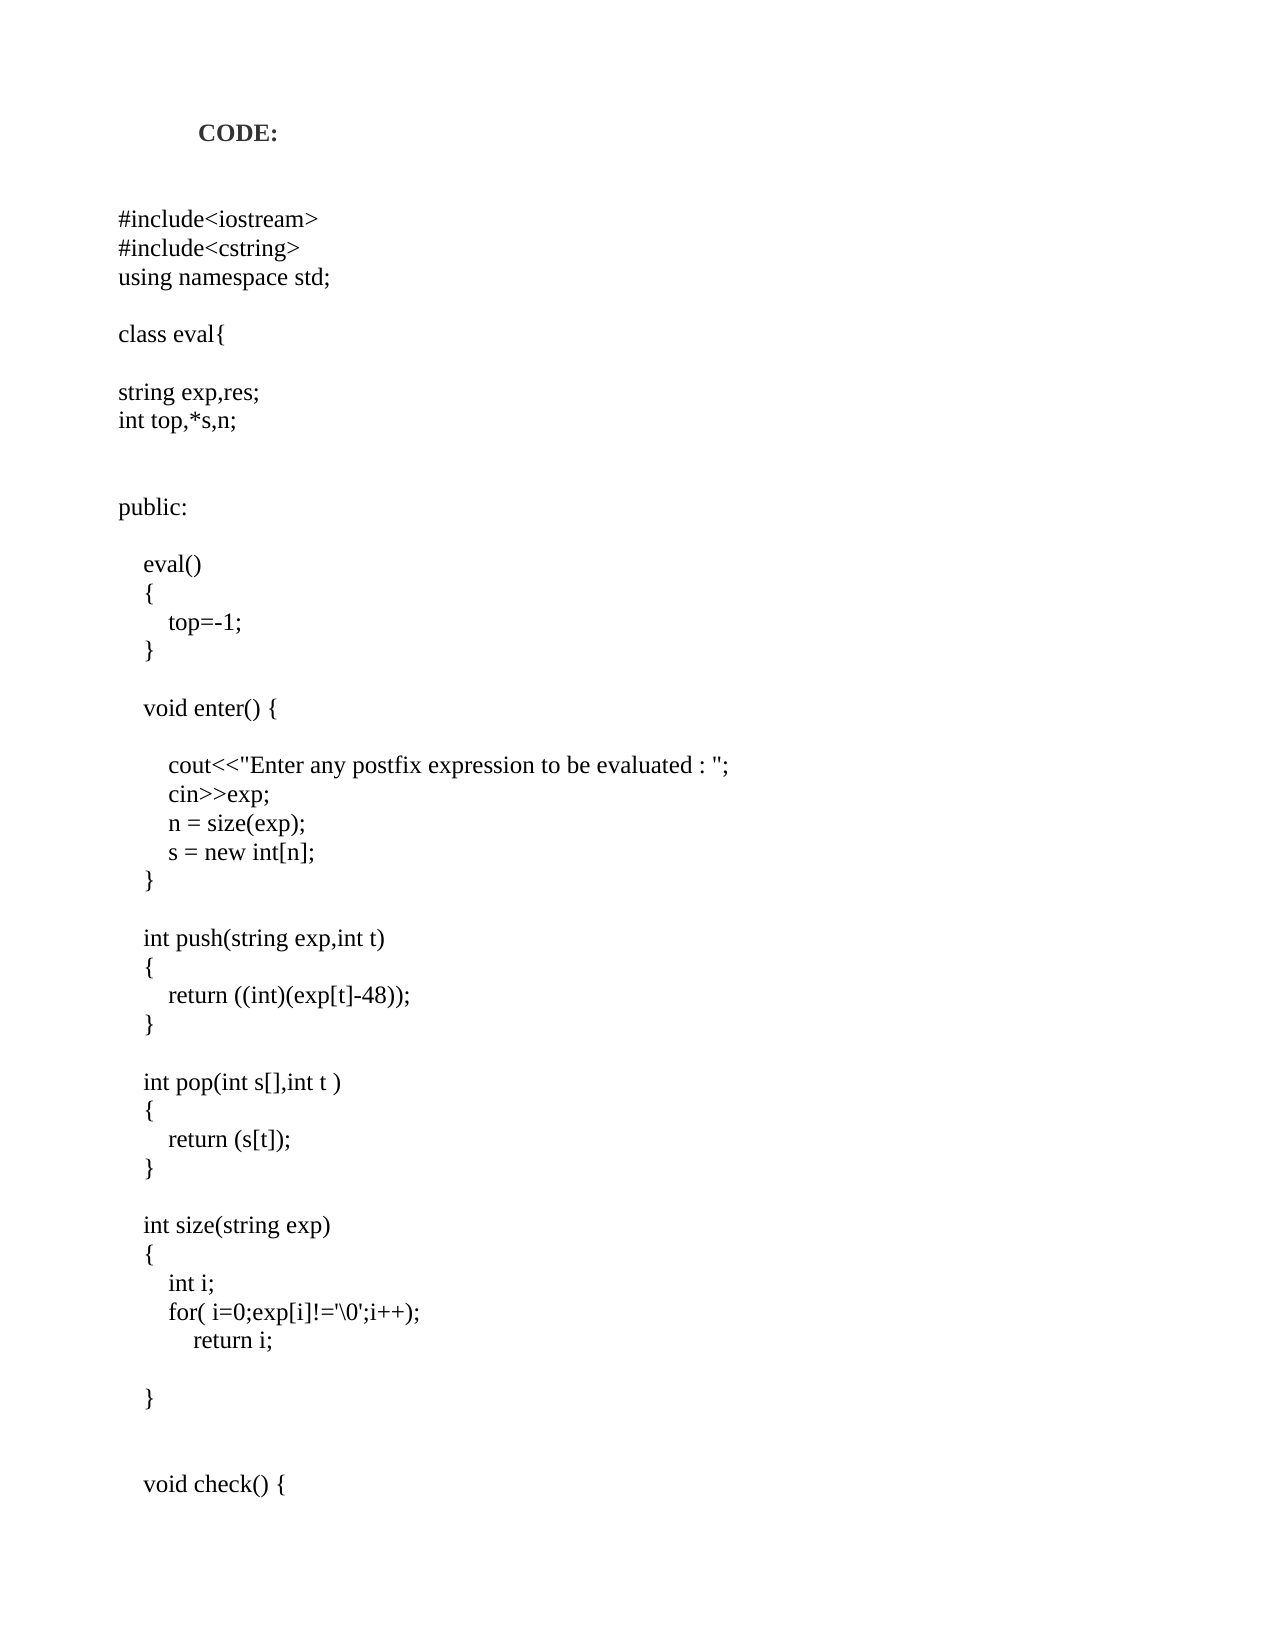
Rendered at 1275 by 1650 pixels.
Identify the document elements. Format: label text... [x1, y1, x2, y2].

text int top,*s,n; [118, 406, 1157, 434]
text #include<iostream> [118, 204, 1157, 233]
text int i; [118, 1268, 1157, 1297]
text } [118, 1383, 1157, 1412]
text int push(string exp,int t) [118, 923, 1157, 952]
text void enter() { [118, 693, 1157, 722]
text return i; [118, 1326, 1157, 1354]
text { [118, 1096, 1157, 1124]
text } [118, 636, 1157, 664]
text { [118, 1239, 1157, 1268]
text return ((int)(exp[t]-48)); [118, 981, 1157, 1009]
text int pop(int s[],int t ) [118, 1067, 1157, 1096]
text for( i=0;exp[i]!='\0';i++); [118, 1297, 1157, 1326]
text n = size(exp); [118, 808, 1157, 837]
text public: [118, 492, 1157, 521]
text eval() [118, 549, 1157, 578]
text } [118, 1009, 1157, 1038]
text } [118, 866, 1157, 894]
text cout<<"Enter any postfix expression to be evaluated : "; [118, 751, 1157, 779]
text void check() { [118, 1469, 1157, 1498]
text s = new int[n]; [118, 837, 1157, 866]
text int size(string exp) [118, 1211, 1157, 1239]
text { [118, 578, 1157, 607]
text cin>>exp; [118, 779, 1157, 808]
text class eval{ [118, 319, 1157, 348]
text top=-1; [118, 607, 1157, 636]
text string exp,res; [118, 377, 1157, 406]
text #include<cstring> [118, 233, 1157, 262]
text return (s[t]); [118, 1124, 1157, 1153]
list CODE: [140, 118, 1157, 147]
text } [118, 1153, 1157, 1182]
text using namespace std; [118, 262, 1157, 291]
text { [118, 952, 1157, 981]
